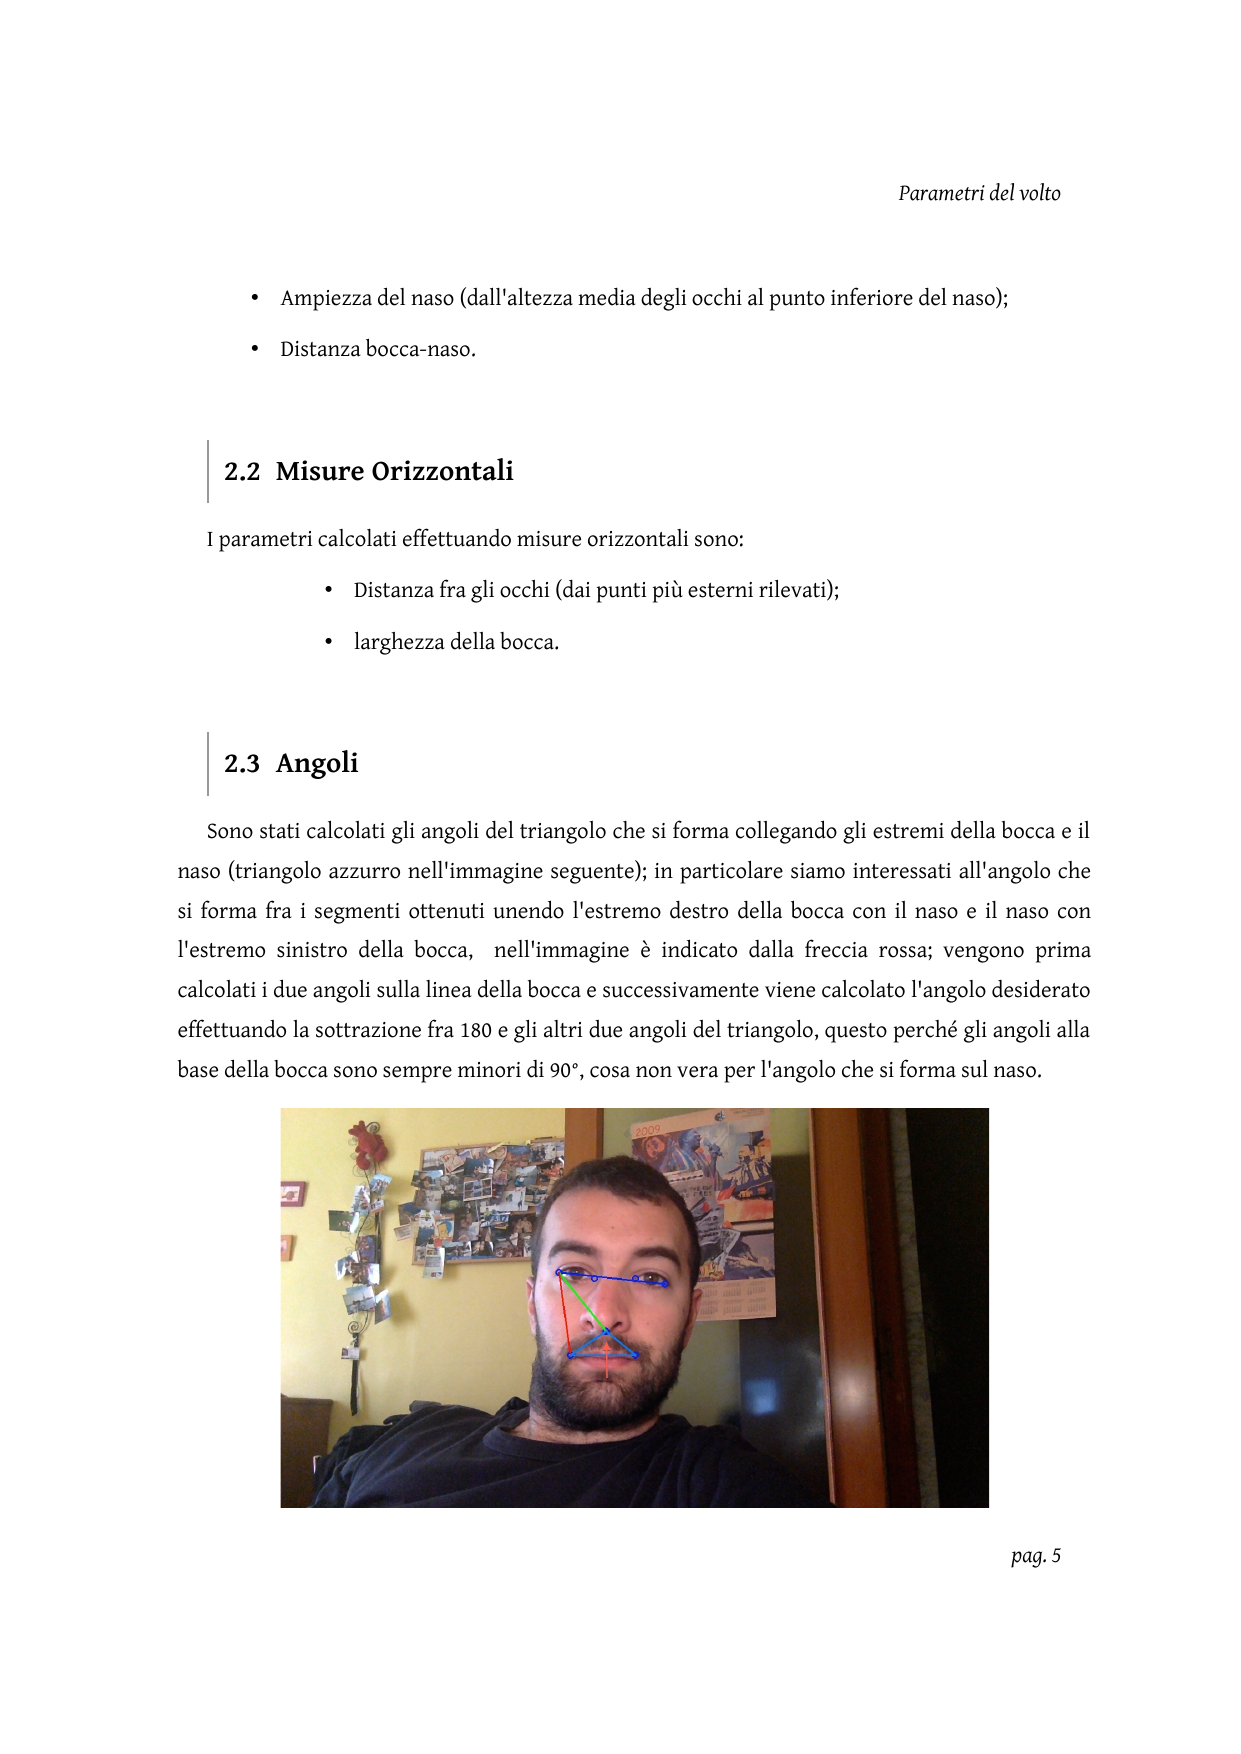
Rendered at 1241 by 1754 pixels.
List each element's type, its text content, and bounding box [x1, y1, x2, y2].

list Ampiezza del naso (dall'altezza media degli occhi al punto inferiore del naso); [221, 285, 1093, 312]
list Distanza bocca-naso. [221, 337, 1093, 363]
subtitle Misure Orizzontali [209, 440, 1093, 503]
picture [280, 1108, 990, 1508]
list larghezza della bocca. [295, 629, 1093, 656]
list Distanza fra gli occhi (dai punti più esterni rilevati); [295, 578, 1093, 604]
text Sono stati calcolati gli angoli del triangolo che si forma collegando gli estremi della bocca e il naso (triangolo azzurro nell'immagine seguente); in particolare siamo interessati all'angolo che si forma fra i segmenti ottenuti unendo l'estremo destro della bocca con il naso e il naso con l'estremo sinistro della bocca, nell'immagine è indicato dalla freccia rossa; vengono prima calcolati i due angoli sulla linea della bocca e successivamente viene calcolato l'angolo desiderato effettuando la sottrazione fra 180 e gli altri due angoli del triangolo, questo perché gli angoli alla base della bocca sono sempre minori di 90°, cosa non vera per l'angolo che si forma sul naso. [177, 818, 1093, 1084]
text I parametri calcolati effettuando misure orizzontali sono: [177, 526, 1093, 553]
subtitle Angoli [209, 732, 1093, 796]
